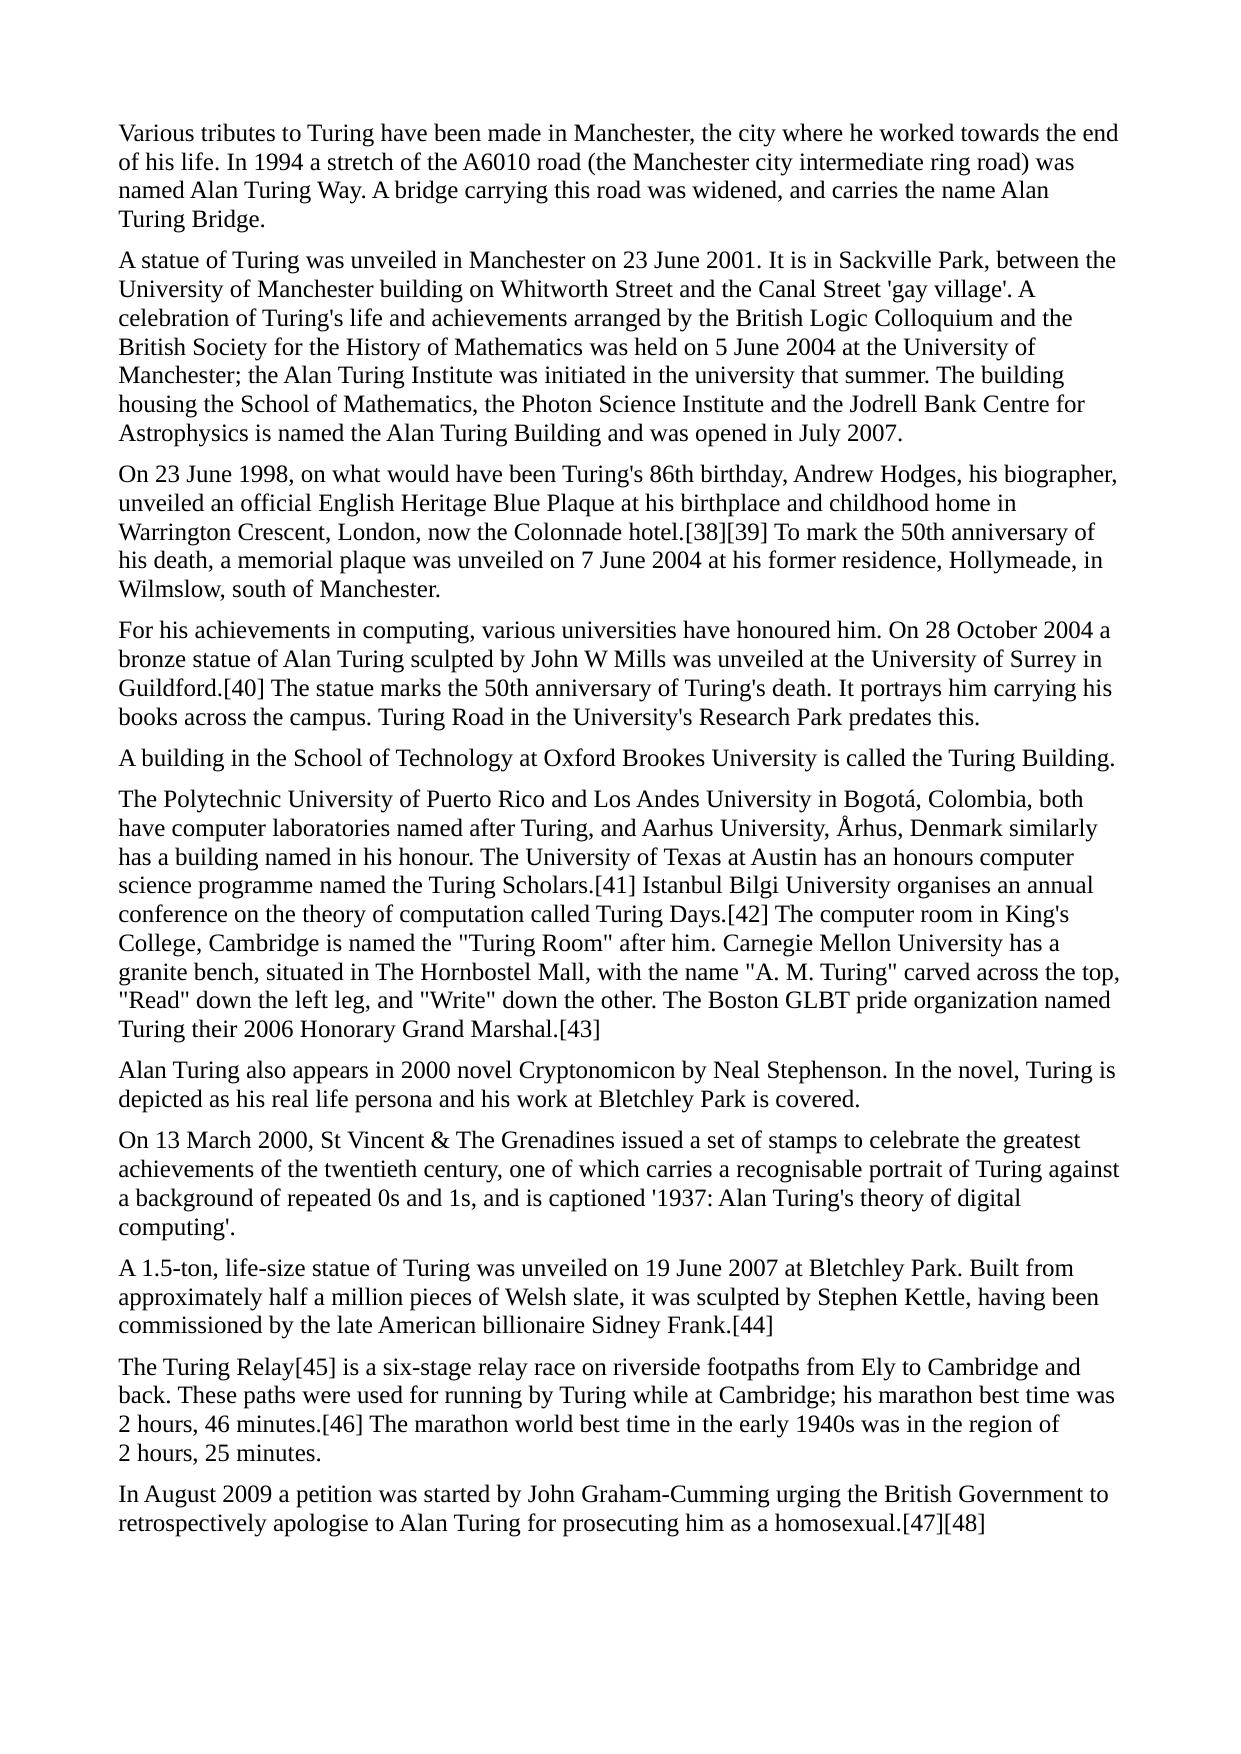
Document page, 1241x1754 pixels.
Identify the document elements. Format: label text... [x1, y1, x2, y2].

text For his achievements in computing, various universities have honoured him. On 28 October 2004 a bronze statue of Alan Turing sculpted by John W Mills was unveiled at the University of Surrey in Guildford.[40] The statue marks the 50th anniversary of Turing's death. It portrays him carrying his books across the campus. Turing Road in the University's Research Park predates this. [118, 529, 1122, 644]
text Various tributes to Turing have been made in Manchester, the city where he worked towards the end of his life. In 1994 a stretch of the A6010 road (the Manchester city intermediate ring road) was named Alan Turing Way. A bridge carrying this road was widened, and carries the name Alan Turing Bridge. [118, 118, 1122, 147]
text On 23 June 1998, on what would have been Turing's 86th birthday, Andrew Hodges, his biographer, unveiled an official English Heritage Blue Plaque at his birthplace and childhood home in Warrington Crescent, London, now the Colonnade hotel.[38][39] To mark the 50th anniversary of his death, a memorial plaque was unveiled on 7 June 2004 at his former residence, Hollymeade, in Wilmslow, south of Manchester. [118, 373, 1122, 517]
text The Turing Relay[45] is a six-stage relay race on riverside footpaths from Ely to Cambridge and back. These paths were used for running by Turing while at Cambridge; his marathon best time was 2 hours, 46 minutes.[46] The marathon world best time in the early 1940s was in the region of 2 hours, 25 minutes. [118, 1266, 1122, 1381]
text In August 2009 a petition was started by John Graham-Cumming urging the British Government to retrospectively apologise to Alan Turing for prosecuting him as a homosexual.[47][48] [118, 1393, 1122, 1451]
text A statue of Turing was unveiled in Manchester on 23 June 2001. It is in Sackville Park, between the University of Manchester building on Whitworth Street and the Canal Street 'gay village'. A celebration of Turing's life and achievements arranged by the British Logic Colloquium and the British Society for the History of Mathematics was held on 5 June 2004 at the University of Manchester; the Alan Turing Institute was initiated in the university that summer. The building housing the School of Mathematics, the Photon Science Institute and the Jodrell Bank Centre for Astrophysics is named the Alan Turing Building and was opened in July 2007. [118, 159, 1122, 361]
list Good–Turing frequency estimation [162, 1572, 1122, 1601]
text The Polytechnic University of Puerto Rico and Los Andes University in Bogotá, Colombia, both have computer laboratories named after Turing, and Aarhus University, Århus, Denmark similarly has a building named in his honour. The University of Texas at Austin has an honours computer science programme named the Turing Scholars.[41] Istanbul Bilgi University organises an annual conference on the theory of computation called Turing Days.[42] The computer room in King's College, Cambridge is named the "Turing Room" after him. Carnegie Mellon University has a granite bench, situated in The Hornbostel Mall, with the name "A. M. Turing" carved across the top, "Read" down the left leg, and "Write" down the other. The Boston GLBT pride organization named Turing their 2006 Honorary Grand Marshal.[43] [118, 698, 1122, 957]
text A building in the School of Technology at Oxford Brookes University is called the Turing Building. [118, 657, 1122, 686]
text Alan Turing also appears in 2000 novel Cryptonomicon by Neal Stephenson. In the novel, Turing is depicted as his real life persona and his work at Bletchley Park is covered. [118, 969, 1122, 1027]
subtitle See also [118, 1488, 1122, 1531]
list Philosophy of information [162, 1601, 1122, 1630]
text On 13 March 2000, St Vincent & The Grenadines issued a set of stamps to celebrate the greatest achievements of the twentieth century, one of which carries a recognisable portrait of Turing against a background of repeated 0s and 1s, and is captioned '1937: Alan Turing's theory of digital computing'. [118, 1039, 1122, 1154]
list Unorganized machine [162, 1544, 1122, 1572]
text A 1.5-ton, life-size statue of Turing was unveiled on 19 June 2007 at Bletchley Park. Built from approximately half a million pieces of Welsh slate, it was sculpted by Stephen Kettle, having been commissioned by the late American billionaire Sidney Frank.[44] [118, 1167, 1122, 1253]
